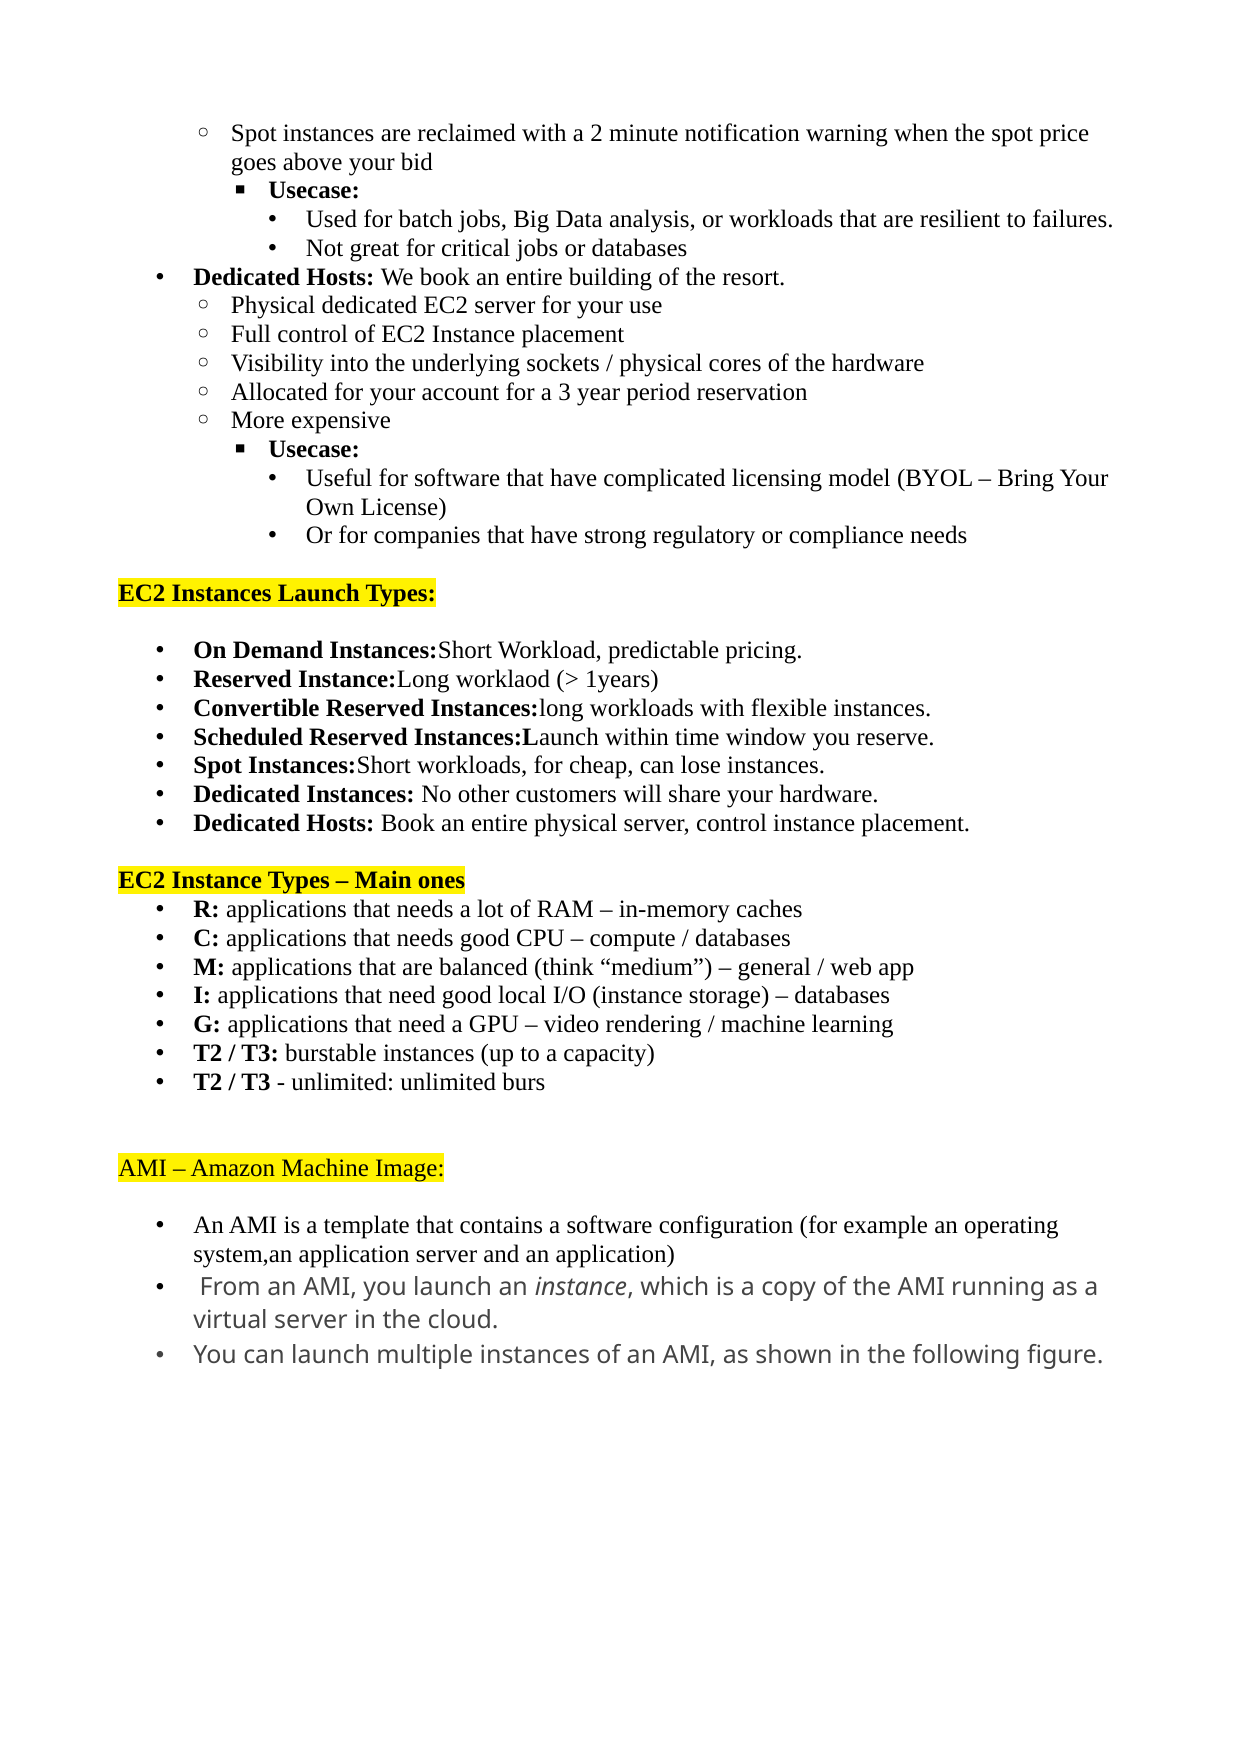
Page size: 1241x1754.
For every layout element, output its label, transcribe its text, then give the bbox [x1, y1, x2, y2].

list You can launch multiple instances of an AMI, as shown in the following figure. [156, 1336, 1122, 1370]
list Dedicated Hosts: We book an entire building of the resort. [156, 262, 1122, 291]
text AMI – Amazon Machine Image: [118, 1153, 1122, 1182]
text EC2 Instance Types – Main ones [118, 866, 1122, 894]
list Dedicated Instances: No other customers will share your hardware. [156, 779, 1122, 808]
list Allocated for your account for a 3 year period reservation [193, 377, 1122, 406]
list R: applications that needs a lot of RAM – in-memory caches [156, 894, 1122, 923]
list Convertible Reserved Instances:long workloads with flexible instances. [156, 693, 1122, 722]
list Spot Instances:Short workloads, for cheap, can lose instances. [156, 751, 1122, 779]
list Usecase: [231, 176, 1122, 204]
list Used for batch jobs, Big Data analysis, or workloads that are resilient to failures. [268, 204, 1122, 233]
list Scheduled Reserved Instances:Launch within time window you reserve. [156, 722, 1122, 751]
list G: applications that need a GPU – video rendering / machine learning [156, 1009, 1122, 1038]
list Dedicated Hosts: Book an entire physical server, control instance placement. [156, 808, 1122, 837]
list T2 / T3 - unlimited: unlimited burs [156, 1067, 1122, 1096]
list Usecase: [231, 434, 1122, 463]
text EC2 Instances Launch Types: [118, 578, 1122, 607]
list Reserved Instance:Long worklaod (> 1years) [156, 664, 1122, 693]
list T2 / T3: burstable instances (up to a capacity) [156, 1038, 1122, 1067]
list M: applications that are balanced (think “medium”) – general / web app [156, 952, 1122, 981]
list On Demand Instances:Short Workload, predictable pricing. [156, 636, 1122, 664]
list Useful for software that have complicated licensing model (BYOL – Bring Your Own License) [268, 463, 1122, 521]
list Or for companies that have strong regulatory or compliance needs [268, 521, 1122, 549]
list More expensive [193, 406, 1122, 434]
list Visibility into the underlying sockets / physical cores of the hardware [193, 348, 1122, 377]
list Physical dedicated EC2 server for your use [193, 291, 1122, 319]
list I: applications that need good local I/O (instance storage) – databases [156, 981, 1122, 1009]
list Full control of EC2 Instance placement [193, 319, 1122, 348]
list An AMI is a template that contains a software configuration (for example an operating system,an application server and an application) [156, 1211, 1122, 1268]
list Not great for critical jobs or databases [268, 233, 1122, 262]
list From an AMI, you launch an instance, which is a copy of the AMI running as a virtual server in the cloud. [156, 1268, 1122, 1336]
list Spot instances are reclaimed with a 2 minute notification warning when the spot price goes above your bid [193, 118, 1122, 176]
list C: applications that needs good CPU – compute / databases [156, 923, 1122, 952]
